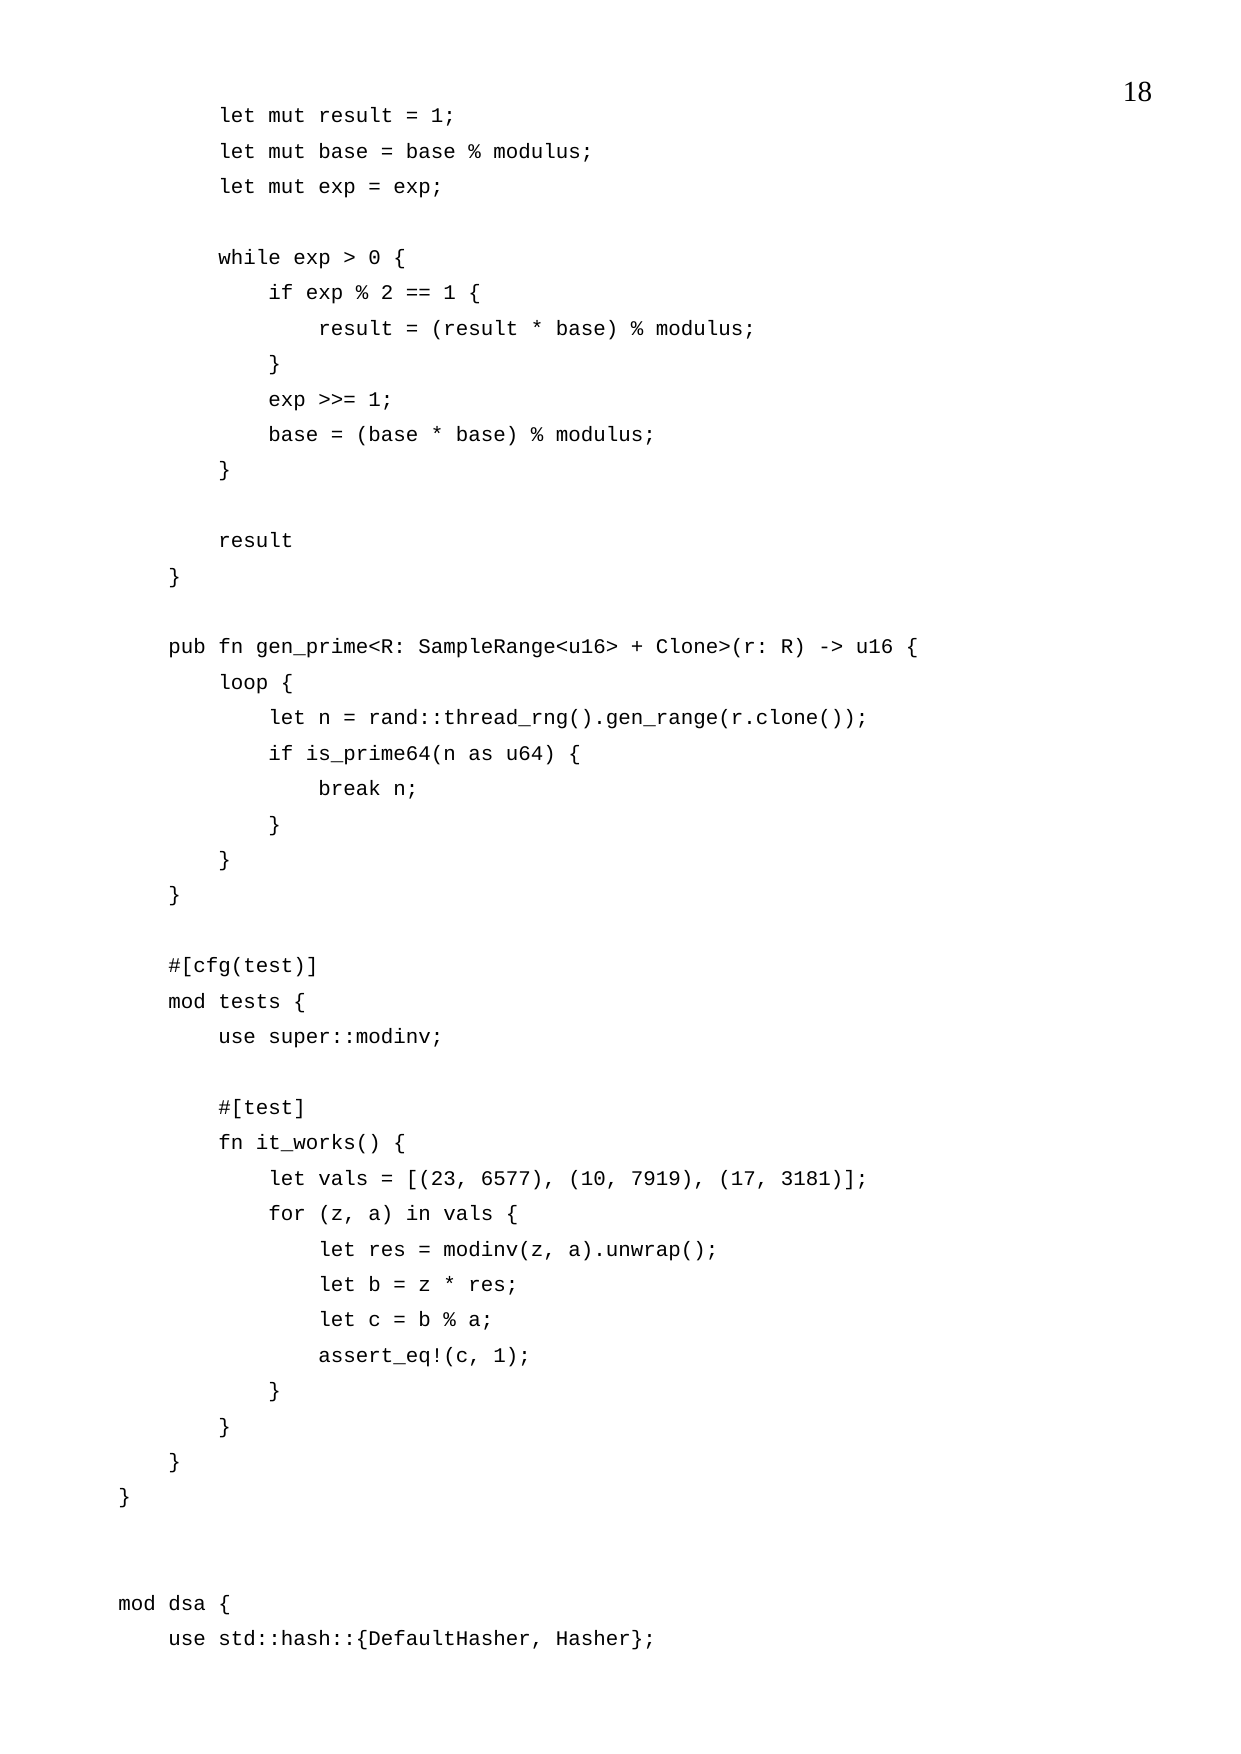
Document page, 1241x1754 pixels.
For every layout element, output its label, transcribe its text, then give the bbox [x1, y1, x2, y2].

text let c = b % a; [118, 1309, 1122, 1333]
text let mut exp = exp; [118, 176, 1122, 200]
text #[cfg(test)] [118, 955, 1122, 979]
text assert_eq!(c, 1); [118, 1345, 1122, 1368]
text while exp > 0 { [118, 247, 1122, 271]
text fn it_works() { [118, 1132, 1122, 1156]
text } [118, 849, 1122, 873]
text } [118, 566, 1122, 589]
text for (z, a) in vals { [118, 1203, 1122, 1227]
text loop { [118, 672, 1122, 696]
text #[test] [118, 1097, 1122, 1121]
text let b = z * res; [118, 1274, 1122, 1298]
text let n = rand::thread_rng().gen_range(r.clone()); [118, 707, 1122, 731]
text } [118, 1486, 1122, 1510]
text base = (base * base) % modulus; [118, 424, 1122, 448]
text let mut base = base % modulus; [118, 141, 1122, 164]
text result [118, 530, 1122, 554]
text if exp % 2 == 1 { [118, 282, 1122, 306]
text let vals = [(23, 6577), (10, 7919), (17, 3181)]; [118, 1168, 1122, 1191]
text if is_prime64(n as u64) { [118, 743, 1122, 766]
text use std::hash::{DefaultHasher, Hasher}; [118, 1628, 1122, 1652]
text mod tests { [118, 991, 1122, 1014]
text } [118, 884, 1122, 908]
text } [118, 459, 1122, 483]
text let res = modinv(z, a).unwrap(); [118, 1238, 1122, 1262]
text break n; [118, 778, 1122, 802]
text } [118, 1416, 1122, 1439]
text } [118, 813, 1122, 837]
text } [118, 1380, 1122, 1404]
text use super::modinv; [118, 1026, 1122, 1050]
text pub fn gen_prime<R: SampleRange<u16> + Clone>(r: R) -> u16 { [118, 636, 1122, 660]
text } [118, 1451, 1122, 1475]
text mod dsa { [118, 1593, 1122, 1616]
text exp >>= 1; [118, 388, 1122, 412]
text } [118, 353, 1122, 377]
text let mut result = 1; [118, 105, 1122, 129]
text result = (result * base) % modulus; [118, 318, 1122, 341]
